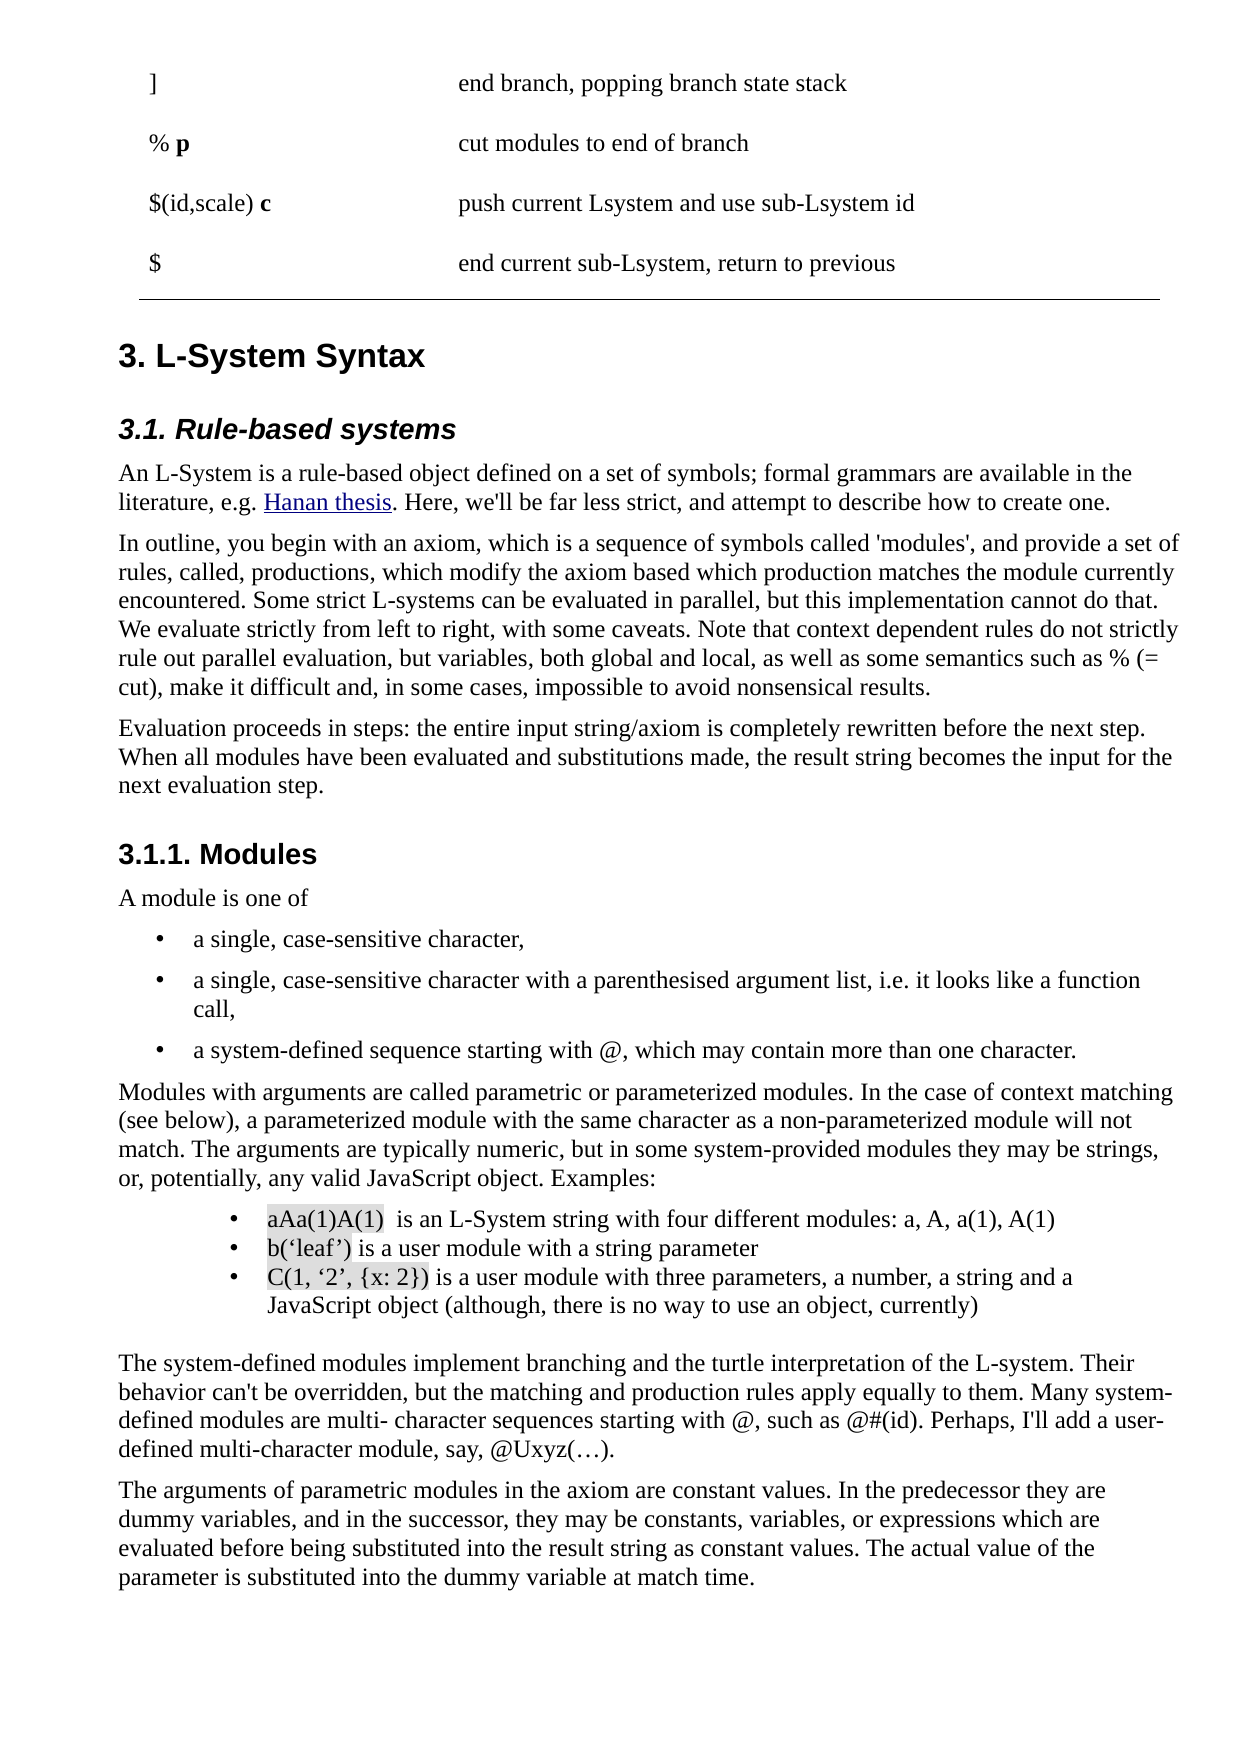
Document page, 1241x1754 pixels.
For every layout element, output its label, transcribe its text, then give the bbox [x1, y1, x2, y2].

list a single, case-sensitive character with a parenthesised argument list, i.e. it looks like a function call, [156, 965, 1181, 1023]
table_cell % p [139, 119, 449, 179]
table_cell push current Lsystem and use sub-Lsystem id [449, 179, 1160, 239]
table_cell ] [139, 59, 449, 119]
list a single, case-sensitive character, [156, 924, 1181, 953]
text Modules with arguments are called parametric or parameterized modules. In the case of context matching (see below), a parameterized module with the same character as a non-parameterized module will not match. The arguments are typically numeric, but in some system-provided modules they may be strings, or, potentially, any valid JavaScript object. Examples: [118, 1077, 1181, 1192]
text In outline, you begin with an axiom, which is a sequence of symbols called 'modules', and provide a set of rules, called, productions, which modify the axiom based which production matches the module currently encountered. Some strict L-systems can be evaluated in parallel, but this implementation cannot do that. We evaluate strictly from left to right, with some caveats. Note that context dependent rules do not strictly rule out parallel evaluation, but variables, both global and local, as well as some semantics such as % (= cut), make it difficult and, in some cases, impossible to avoid nonsensical results. [118, 528, 1181, 701]
text The arguments of parametric modules in the axiom are constant values. In the predecessor they are dummy variables, and in the successor, they may be constants, variables, or expressions which are evaluated before being substituted into the result string as constant values. The actual value of the parameter is substituted into the dummy variable at match time. [118, 1475, 1181, 1590]
text A module is one of [118, 883, 1181, 912]
list aAa(1)A(1) is an L-System string with four different modules: a, A, a(1), A(1) [229, 1204, 1181, 1233]
list C(1, ‘2’, {x: 2}) is a user module with three parameters, a number, a string and a JavaScript object (although, there is no way to use an object, currently) [229, 1262, 1181, 1319]
text An L-System is a rule-based object defined on a set of symbols; formal grammars are available in the literature, e.g. Hanan thesis. Here, we'll be far less strict, and attempt to describe how to create one. [118, 458, 1181, 516]
table_cell end current sub-Lsystem, return to previous [449, 239, 1160, 299]
list a system-defined sequence starting with @, which may contain more than one character. [156, 1035, 1181, 1064]
table_cell cut modules to end of branch [449, 119, 1160, 179]
table_cell end branch, popping branch state stack [449, 59, 1160, 119]
subtitle Rule-based systems [118, 412, 1181, 446]
text The system-defined modules implement branching and the turtle interpretation of the L-system. Their behavior can't be overridden, but the matching and production rules apply equally to them. Many system-defined modules are multi- character sequences starting with @, such as @#(id). Perhaps, I'll add a user- defined multi-character module, say, @Uxyz(…). [118, 1348, 1181, 1463]
table_cell $(id,scale) c [139, 179, 449, 239]
text Evaluation proceeds in steps: the entire input string/axiom is completely rewritten before the next step. When all modules have been evaluated and substitutions made, the result string becomes the input for the next evaluation step. [118, 713, 1181, 799]
table_cell $ [139, 239, 449, 299]
subtitle Modules [118, 837, 1181, 870]
subtitle L-System Syntax [118, 336, 1181, 374]
list b(‘leaf’) is a user module with a string parameter [229, 1233, 1181, 1262]
